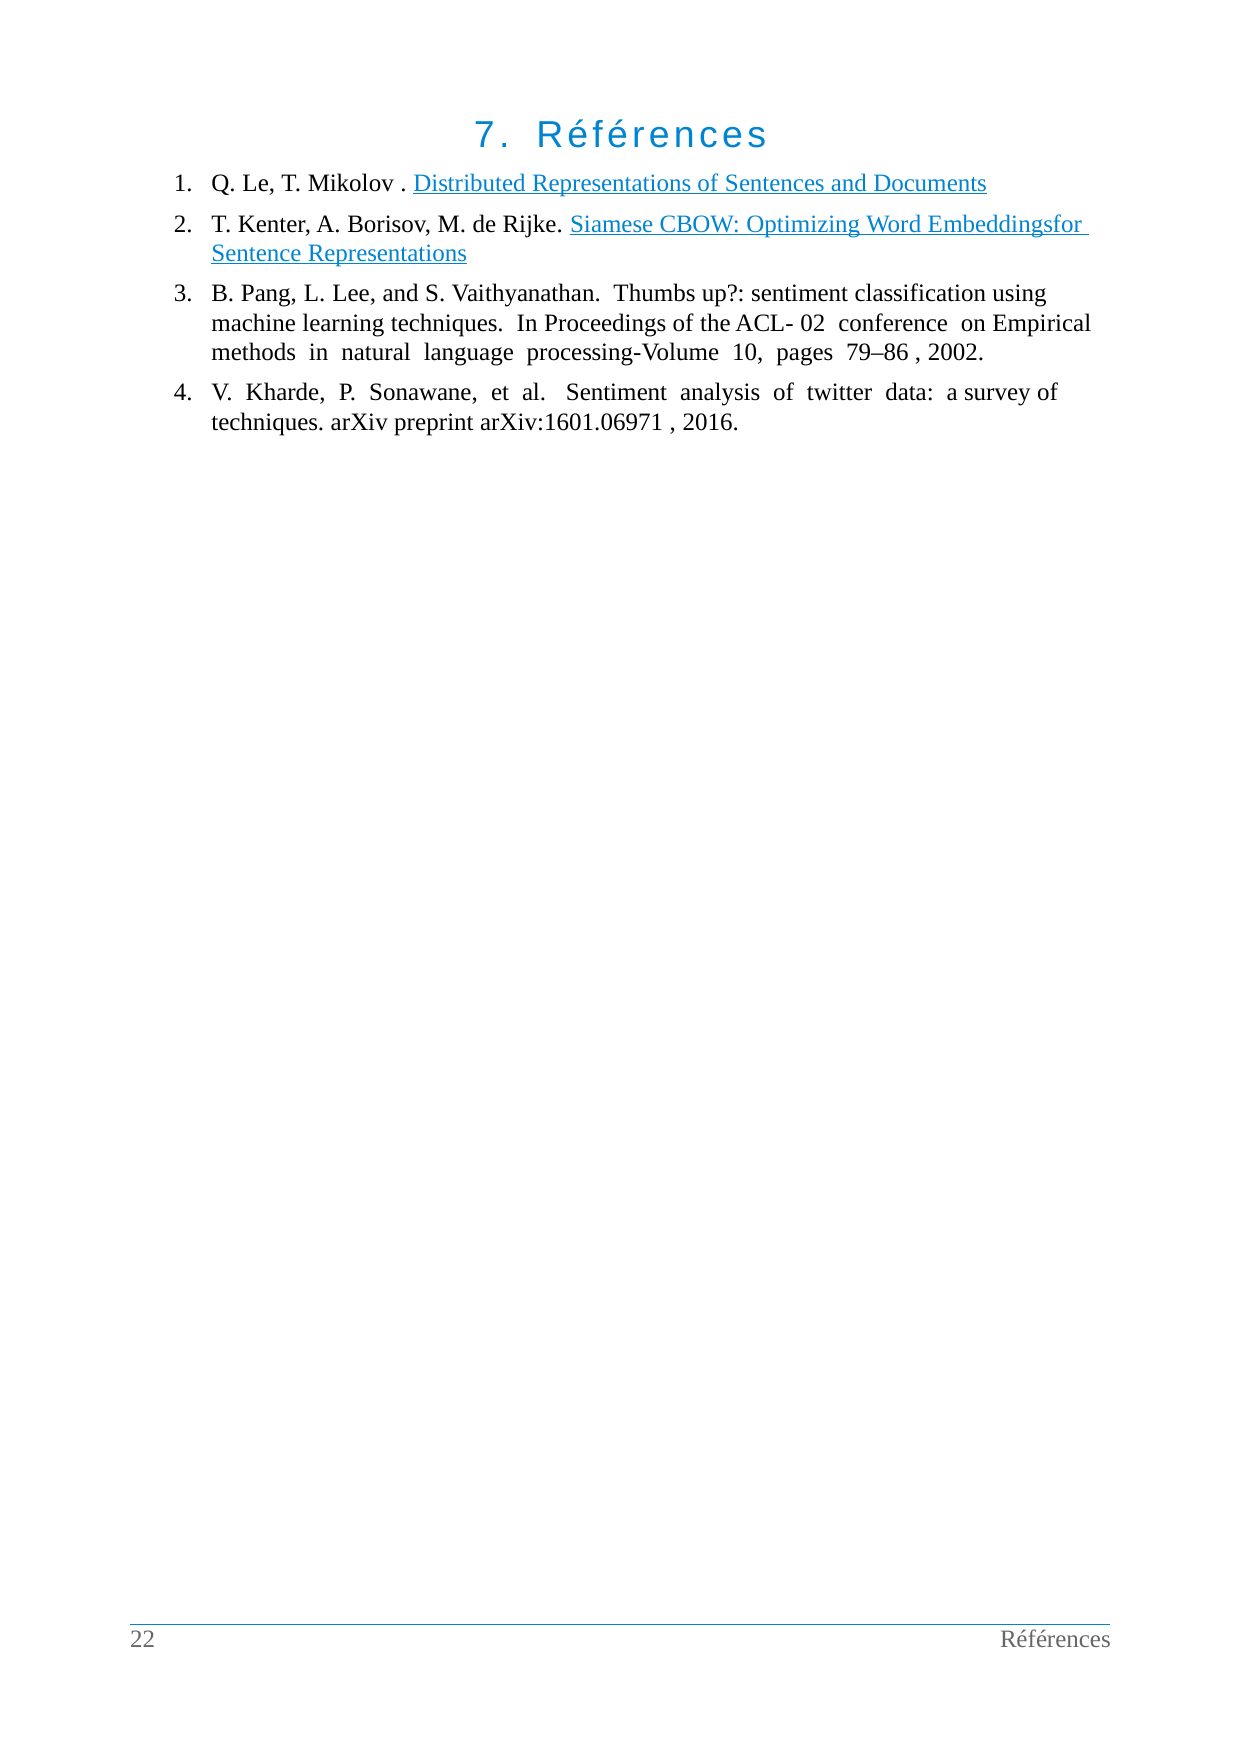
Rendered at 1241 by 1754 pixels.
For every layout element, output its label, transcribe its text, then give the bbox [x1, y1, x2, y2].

list V. Kharde, P. Sonawane, et al. Sentiment analysis of twitter data: a survey of techniques. arXiv preprint arXiv:1601.06971 , 2016. [174, 377, 1110, 435]
list B. Pang, L. Lee, and S. Vaithyanathan. Thumbs up?: sentiment classification using machine learning techniques. In Proceedings of the ACL- 02 conference on Empirical methods in natural language processing-Volume 10, pages 79–86 , 2002. [174, 278, 1110, 366]
list T. Kenter, A. Borisov, M. de Rijke. Siamese CBOW: Optimizing Word Embeddingsfor Sentence Representations [174, 208, 1110, 267]
subtitle Références [130, 112, 1110, 155]
list Q. Le, T. Mikolov . Distributed Representations of Sentences and Documents [174, 168, 1110, 197]
